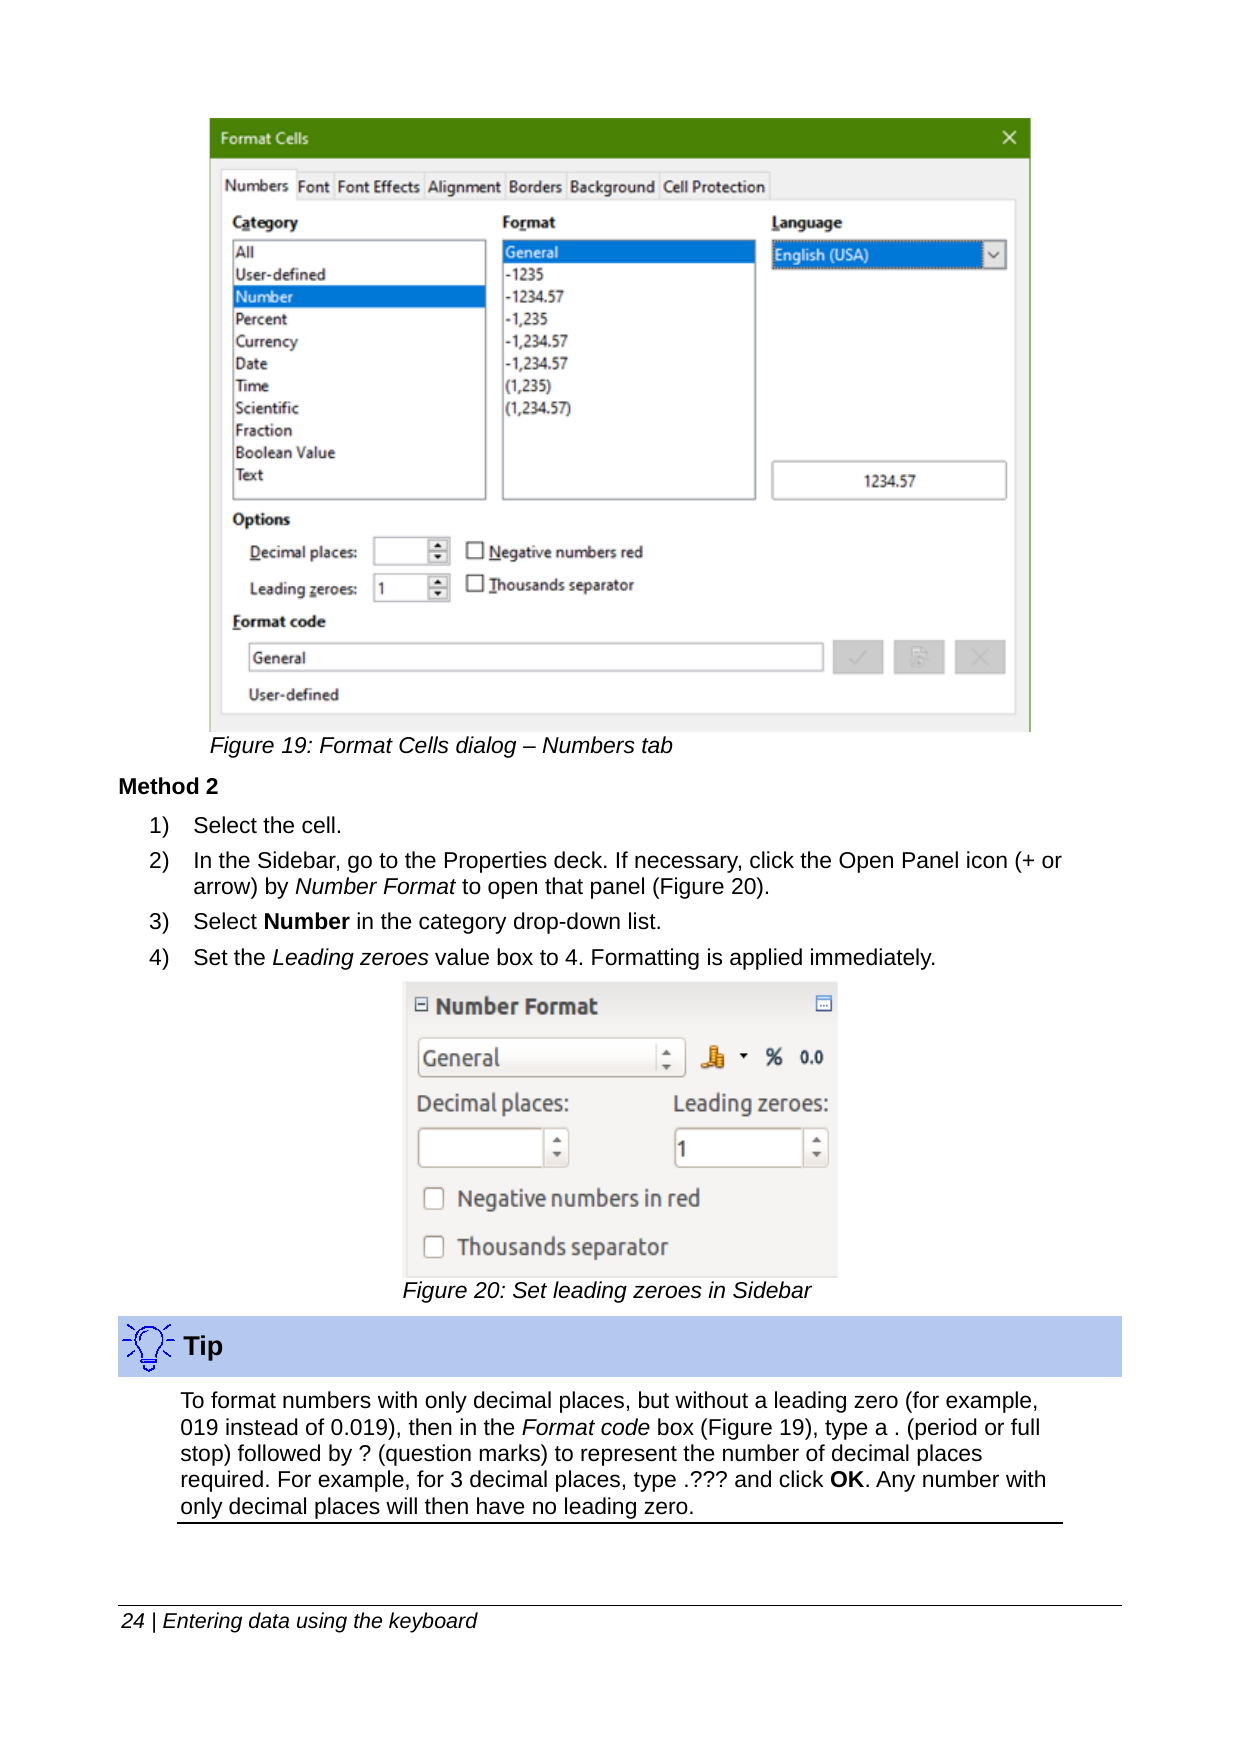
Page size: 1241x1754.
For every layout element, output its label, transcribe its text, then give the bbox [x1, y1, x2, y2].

text Method 2 [118, 773, 1122, 799]
subtitle Tip [118, 1316, 1122, 1377]
list In the Sidebar, go to the Properties deck. If necessary, click the Open Panel icon (+ or arrow) by Number Format to open that panel (Figure 20). [169, 847, 1122, 899]
list Select Number in the category drop-down list. [169, 908, 1122, 935]
picture [119, 1316, 179, 1376]
picture [209, 118, 1031, 732]
list Select the cell. [169, 812, 1122, 838]
text Figure 19: Format Cells dialog – Numbers tab [209, 732, 1031, 758]
list Set the Leading zeroes value box to 4. Formatting is applied immediately. [169, 943, 1122, 970]
picture [402, 981, 838, 1278]
text Figure 20: Set leading zeroes in Sidebar [402, 1278, 838, 1303]
text To format numbers with only decimal places, but without a leading zero (for example, 019 instead of 0.019), then in the Format code box (Figure 19), type a . (period or full stop) followed by ? (question marks) to represent the number of decimal places required. For example, for 3 decimal places, type .??? and click OK. Any number with only decimal places will then have no leading zero. [177, 1384, 1063, 1522]
